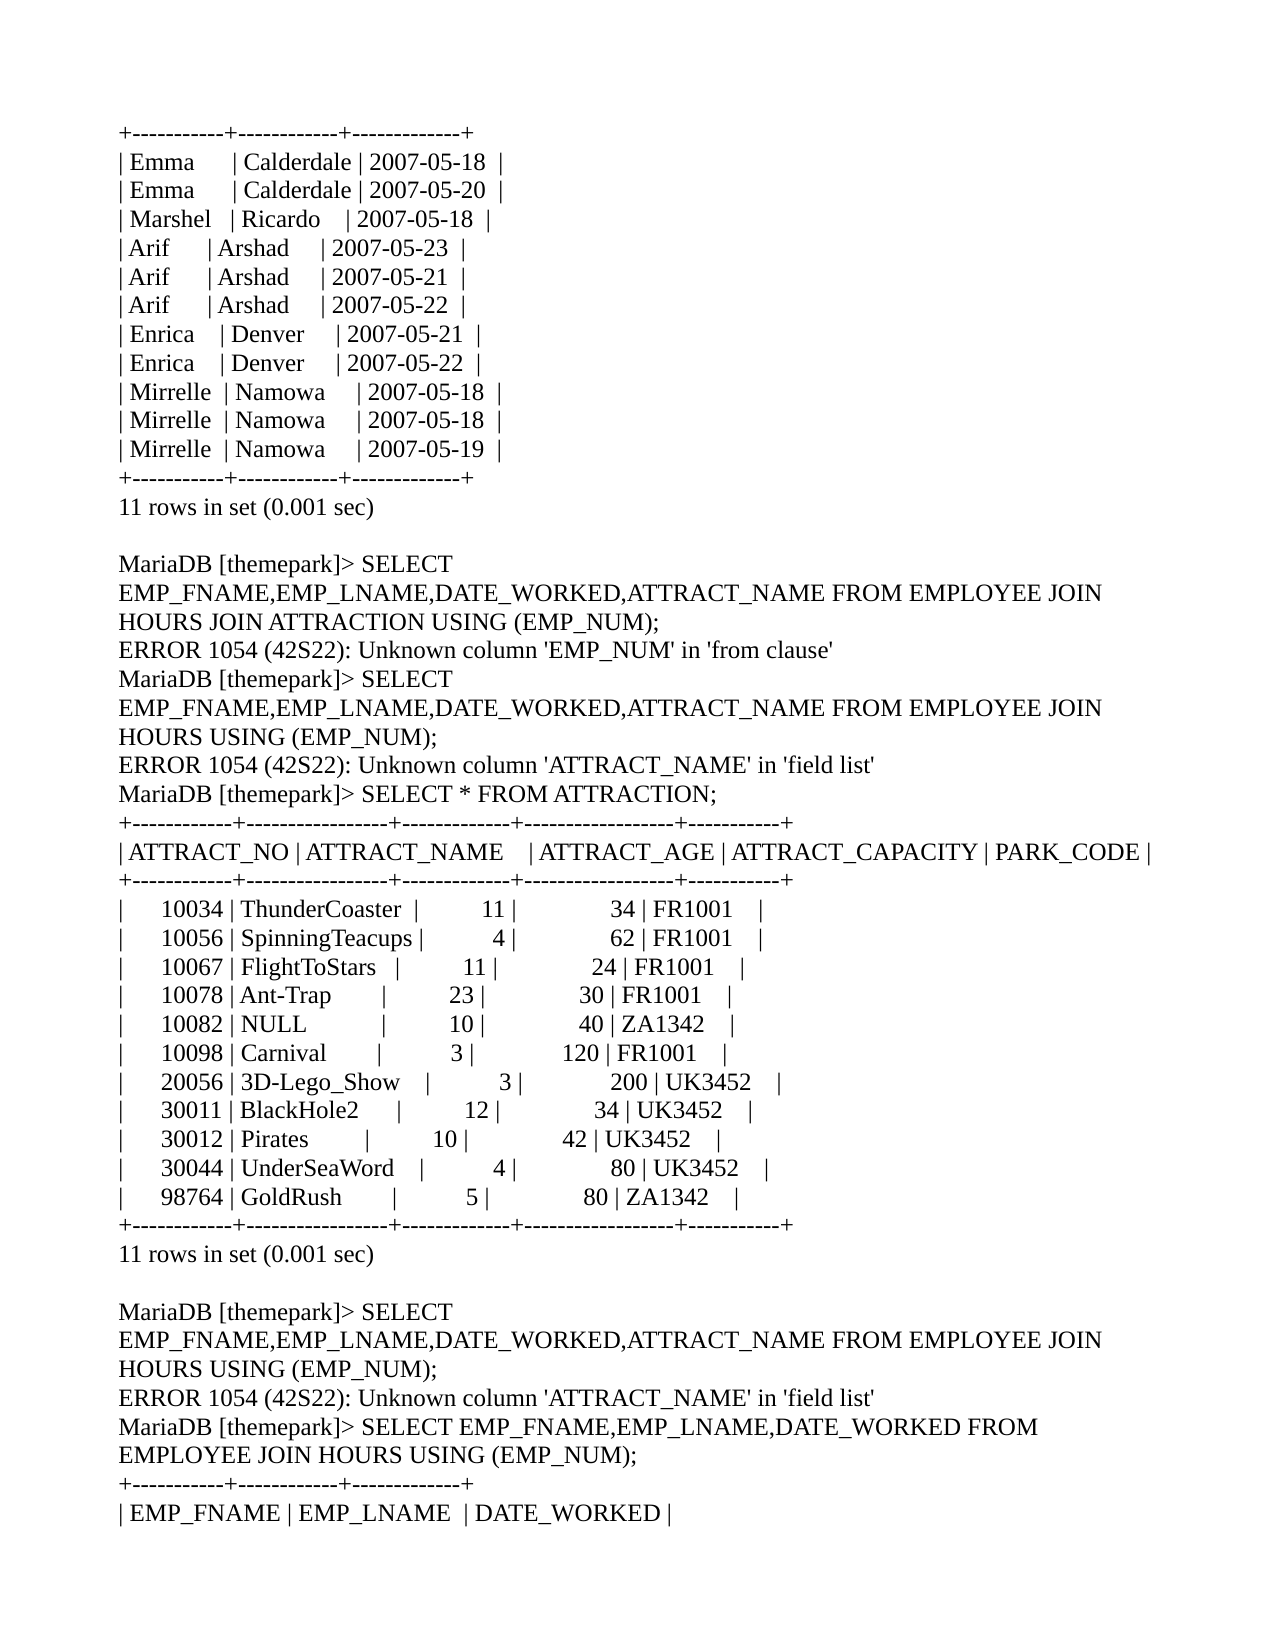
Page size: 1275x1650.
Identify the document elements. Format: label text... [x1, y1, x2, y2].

text | ATTRACT_NO | ATTRACT_NAME | ATTRACT_AGE | ATTRACT_CAPACITY | PARK_CODE | [118, 837, 1157, 866]
text MariaDB [themepark]> SELECT * FROM ATTRACTION; [118, 779, 1157, 808]
text ERROR 1054 (42S22): Unknown column 'ATTRACT_NAME' in 'field list' [118, 1383, 1157, 1412]
text | 10067 | FlightToStars | 11 | 24 | FR1001 | [118, 952, 1157, 981]
text +-----------+------------+-------------+ [118, 463, 1157, 492]
text MariaDB [themepark]> SELECT EMP_FNAME,EMP_LNAME,DATE_WORKED,ATTRACT_NAME FROM EMPLOYEE JOIN HOURS JOIN ATTRACTION USING (EMP_NUM); [118, 549, 1157, 636]
text | Mirrelle | Namowa | 2007-05-18 | [118, 406, 1157, 434]
text | Emma | Calderdale | 2007-05-20 | [118, 176, 1157, 204]
text MariaDB [themepark]> SELECT EMP_FNAME,EMP_LNAME,DATE_WORKED FROM EMPLOYEE JOIN HOURS USING (EMP_NUM); [118, 1412, 1157, 1469]
text ERROR 1054 (42S22): Unknown column 'EMP_NUM' in 'from clause' [118, 636, 1157, 664]
text +------------+-----------------+-------------+------------------+-----------+ [118, 808, 1157, 837]
text | Enrica | Denver | 2007-05-22 | [118, 348, 1157, 377]
text 11 rows in set (0.001 sec) [118, 492, 1157, 521]
text | Mirrelle | Namowa | 2007-05-19 | [118, 434, 1157, 463]
text +-----------+------------+-------------+ [118, 1469, 1157, 1498]
text | Marshel | Ricardo | 2007-05-18 | [118, 204, 1157, 233]
text | 10082 | NULL | 10 | 40 | ZA1342 | [118, 1009, 1157, 1038]
text +-----------+------------+-------------+ [118, 118, 1157, 147]
text MariaDB [themepark]> SELECT EMP_FNAME,EMP_LNAME,DATE_WORKED,ATTRACT_NAME FROM EMPLOYEE JOIN HOURS USING (EMP_NUM); [118, 664, 1157, 751]
text ERROR 1054 (42S22): Unknown column 'ATTRACT_NAME' in 'field list' [118, 751, 1157, 779]
text | 10078 | Ant-Trap | 23 | 30 | FR1001 | [118, 981, 1157, 1009]
text MariaDB [themepark]> SELECT EMP_FNAME,EMP_LNAME,DATE_WORKED,ATTRACT_NAME FROM EMPLOYEE JOIN HOURS USING (EMP_NUM); [118, 1297, 1157, 1383]
text | 10056 | SpinningTeacups | 4 | 62 | FR1001 | [118, 923, 1157, 952]
text | Arif | Arshad | 2007-05-23 | [118, 233, 1157, 262]
text | Mirrelle | Namowa | 2007-05-18 | [118, 377, 1157, 406]
text | 30044 | UnderSeaWord | 4 | 80 | UK3452 | [118, 1153, 1157, 1182]
text | 10098 | Carnival | 3 | 120 | FR1001 | [118, 1038, 1157, 1067]
text | 30011 | BlackHole2 | 12 | 34 | UK3452 | [118, 1096, 1157, 1124]
text +------------+-----------------+-------------+------------------+-----------+ [118, 866, 1157, 894]
text | 20056 | 3D-Lego_Show | 3 | 200 | UK3452 | [118, 1067, 1157, 1096]
text | Arif | Arshad | 2007-05-21 | [118, 262, 1157, 291]
text | 30012 | Pirates | 10 | 42 | UK3452 | [118, 1124, 1157, 1153]
text +------------+-----------------+-------------+------------------+-----------+ [118, 1211, 1157, 1239]
text | Emma | Calderdale | 2007-05-18 | [118, 147, 1157, 176]
text 11 rows in set (0.001 sec) [118, 1239, 1157, 1268]
text | Enrica | Denver | 2007-05-21 | [118, 319, 1157, 348]
text | 10034 | ThunderCoaster | 11 | 34 | FR1001 | [118, 894, 1157, 923]
text | EMP_FNAME | EMP_LNAME | DATE_WORKED | [118, 1498, 1157, 1527]
text | 98764 | GoldRush | 5 | 80 | ZA1342 | [118, 1182, 1157, 1211]
text | Arif | Arshad | 2007-05-22 | [118, 291, 1157, 319]
